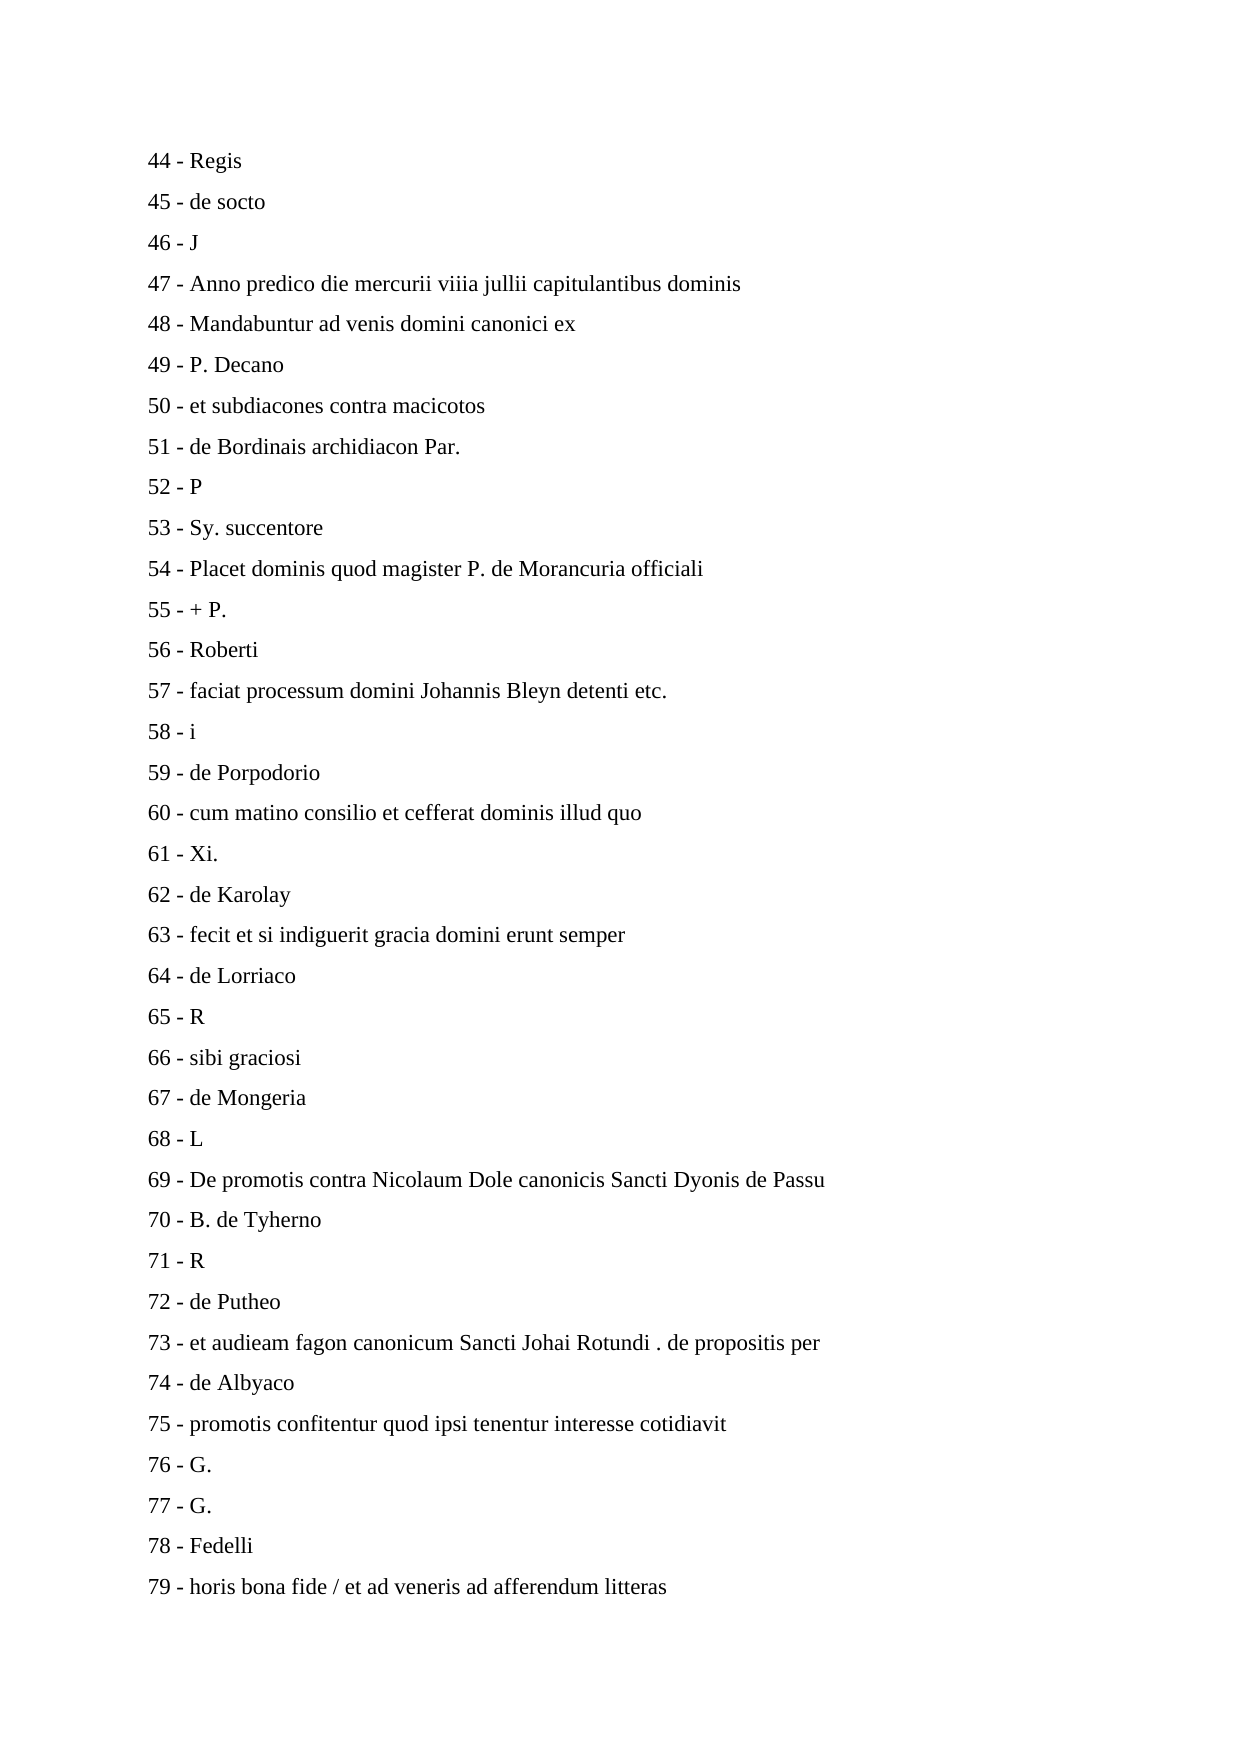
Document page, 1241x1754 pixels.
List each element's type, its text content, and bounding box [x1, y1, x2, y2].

text 54 - Placet dominis quod magister P. de Morancuria officiali [148, 555, 1093, 581]
text 77 - G. [148, 1492, 1093, 1518]
text 58 - i [148, 718, 1093, 744]
text 72 - de Putheo [148, 1288, 1093, 1314]
text 47 - Anno predico die mercurii viiia jullii capitulantibus dominis [148, 270, 1093, 296]
text 73 - et audieam fagon canonicum Sancti Johai Rotundi . de propositis per [148, 1329, 1093, 1355]
text 75 - promotis confitentur quod ipsi tenentur interesse cotidiavit [148, 1410, 1093, 1437]
text 44 - Regis [148, 148, 1093, 174]
text 52 - P [148, 473, 1093, 500]
text 53 - Sy. succentore [148, 514, 1093, 541]
text 48 - Mandabuntur ad venis domini canonici ex [148, 311, 1093, 337]
text 79 - horis bona fide / et ad veneris ad afferendum litteras [148, 1573, 1093, 1599]
text 57 - faciat processum domini Johannis Bleyn detenti etc. [148, 677, 1093, 703]
text 70 - B. de Tyherno [148, 1207, 1093, 1233]
text 78 - Fedelli [148, 1532, 1093, 1559]
text 49 - P. Decano [148, 351, 1093, 378]
text 68 - L [148, 1125, 1093, 1151]
text 50 - et subdiacones contra macicotos [148, 392, 1093, 418]
text 62 - de Karolay [148, 881, 1093, 907]
text 66 - sibi graciosi [148, 1044, 1093, 1070]
text 65 - R [148, 1003, 1093, 1029]
text 59 - de Porpodorio [148, 758, 1093, 785]
text 55 - + P. [148, 596, 1093, 622]
text 71 - R [148, 1247, 1093, 1274]
text 63 - fecit et si indiguerit gracia domini erunt semper [148, 921, 1093, 948]
text 46 - J [148, 229, 1093, 255]
text 51 - de Bordinais archidiacon Par. [148, 433, 1093, 459]
text 61 - Xi. [148, 840, 1093, 866]
text 56 - Roberti [148, 636, 1093, 663]
text 64 - de Lorriaco [148, 962, 1093, 988]
text 45 - de socto [148, 188, 1093, 215]
text 76 - G. [148, 1451, 1093, 1477]
text 74 - de Albyaco [148, 1369, 1093, 1396]
text 60 - cum matino consilio et cefferat dominis illud quo [148, 799, 1093, 826]
text 69 - De promotis contra Nicolaum Dole canonicis Sancti Dyonis de Passu [148, 1166, 1093, 1192]
text 67 - de Mongeria [148, 1084, 1093, 1111]
